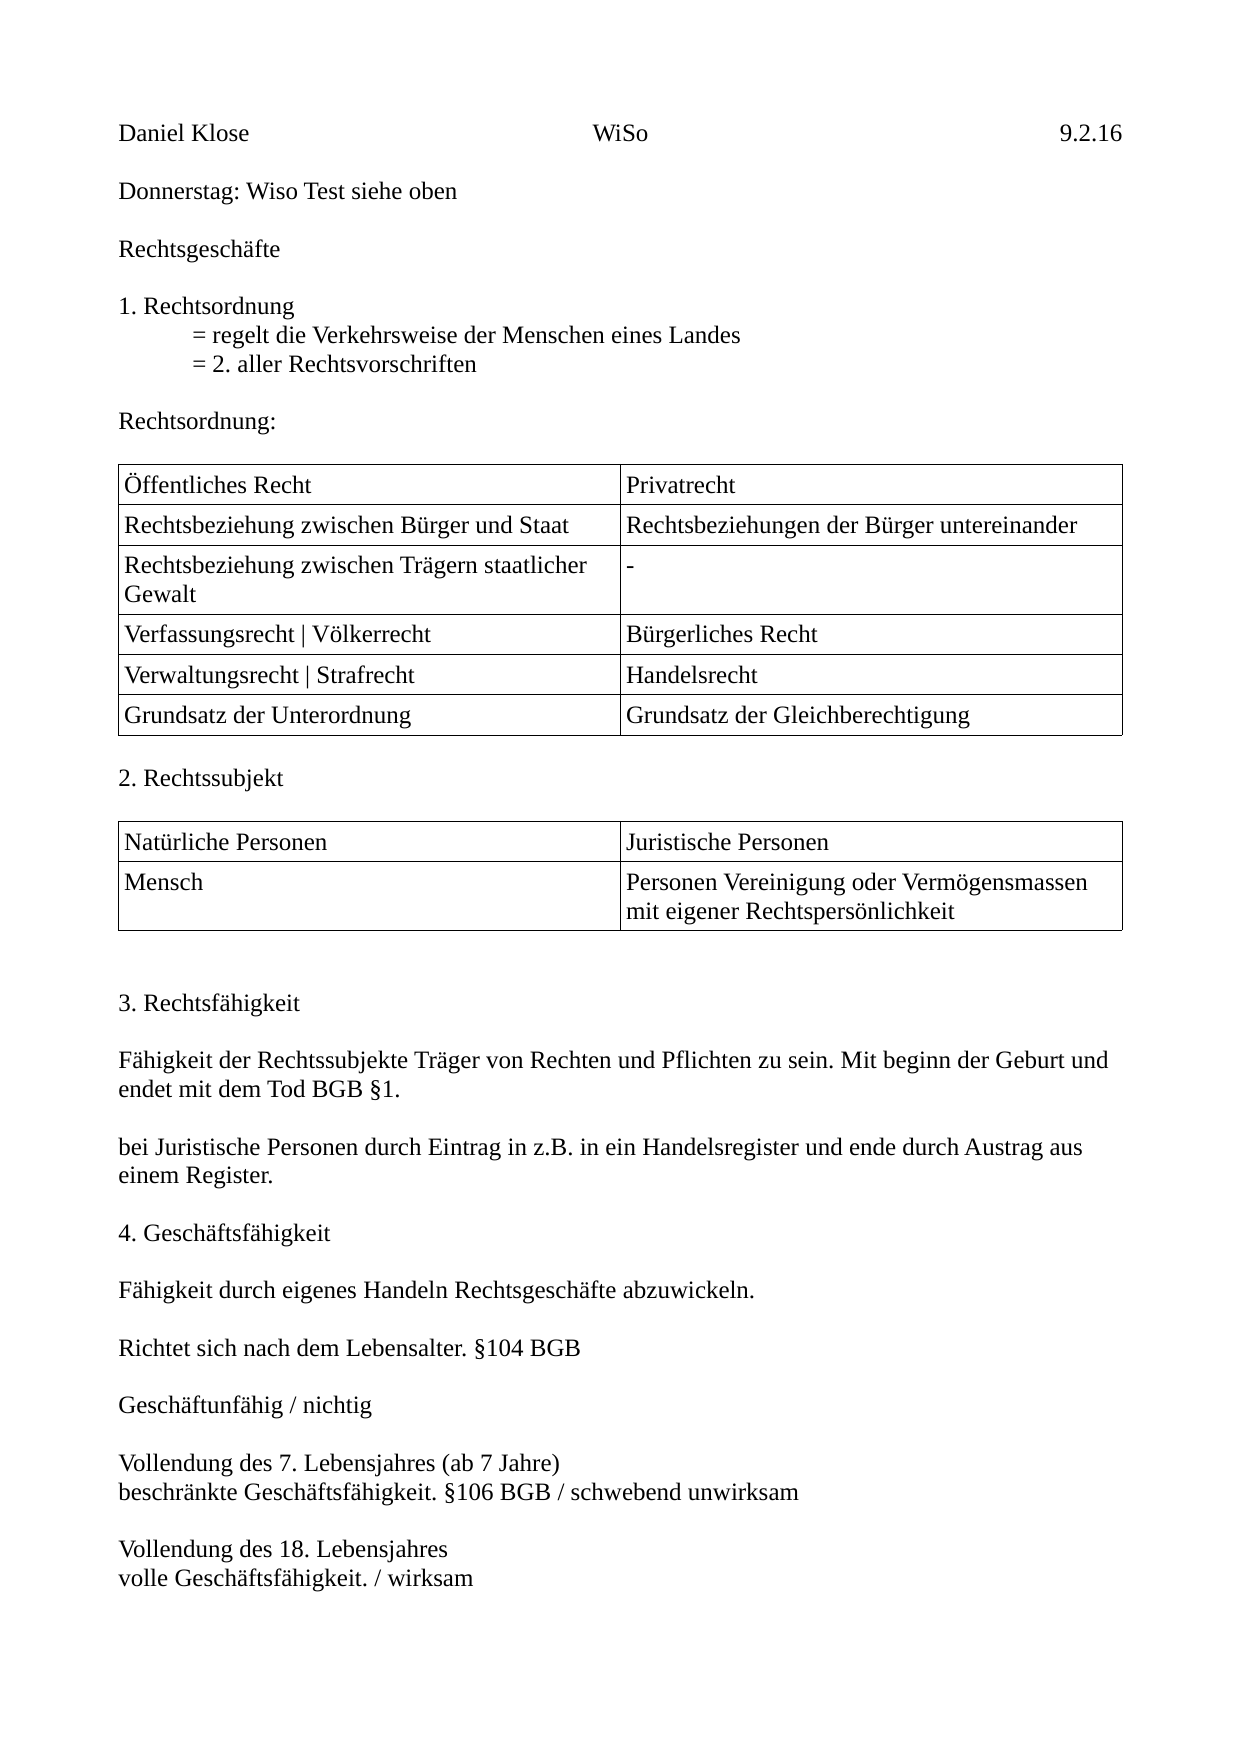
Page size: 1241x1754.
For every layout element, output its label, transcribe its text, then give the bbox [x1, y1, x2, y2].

text beschränkte Geschäftsfähigkeit. §106 BGB / schwebend unwirksam [118, 1477, 1122, 1505]
table_cell Rechtsbeziehungen der Bürger untereinander [621, 505, 1122, 544]
text volle Geschäftsfähigkeit. / wirksam [118, 1563, 1122, 1592]
table_cell Personen Vereinigung oder Vermögensmassen mit eigener Rechtspersönlichkeit [621, 862, 1122, 930]
table_cell Handelsrecht [621, 655, 1122, 694]
table_cell Verfassungsrecht | Völkerrecht [119, 615, 620, 654]
text 4. Geschäftsfähigkeit [118, 1218, 1122, 1247]
table_cell Bürgerliches Recht [621, 615, 1122, 654]
table_header Juristische Personen [621, 822, 1122, 861]
text bei Juristische Personen durch Eintrag in z.B. in ein Handelsregister und ende durch Austrag aus einem Register. [118, 1132, 1122, 1189]
text Vollendung des 7. Lebensjahres (ab 7 Jahre) [118, 1448, 1122, 1477]
table_cell Rechtsbeziehung zwischen Trägern staatlicher Gewalt [119, 546, 620, 613]
text Rechtsordnung: [118, 406, 1122, 435]
table_cell - [621, 546, 1122, 613]
text Geschäftunfähig / nichtig [118, 1390, 1122, 1419]
table_cell Mensch [119, 862, 620, 930]
text Donnerstag: Wiso Test siehe oben [118, 176, 1122, 205]
text Rechtsgeschäfte [118, 234, 1122, 263]
text Vollendung des 18. Lebensjahres [118, 1534, 1122, 1563]
table_cell Verwaltungsrecht | Strafrecht [119, 655, 620, 694]
text = 2. aller Rechtsvorschriften [118, 349, 1122, 378]
text = regelt die Verkehrsweise der Menschen eines Landes [118, 320, 1122, 349]
table_cell Grundsatz der Unterordnung [119, 695, 620, 734]
table_cell Grundsatz der Gleichberechtigung [621, 695, 1122, 734]
text Fähigkeit der Rechtssubjekte Träger von Rechten und Pflichten zu sein. Mit beginn der Geburt und endet mit dem Tod BGB §1. [118, 1045, 1122, 1103]
text Richtet sich nach dem Lebensalter. §104 BGB [118, 1333, 1122, 1362]
text 2. Rechtssubjekt [118, 763, 1122, 792]
text 1. Rechtsordnung [118, 291, 1122, 320]
table_header Natürliche Personen [119, 822, 620, 861]
table_header Privatrecht [621, 465, 1122, 504]
text 3. Rechtsfähigkeit [118, 988, 1122, 1017]
table_header Öffentliches Recht [119, 465, 620, 504]
text Fähigkeit durch eigenes Handeln Rechtsgeschäfte abzuwickeln. [118, 1275, 1122, 1304]
table_cell Rechtsbeziehung zwischen Bürger und Staat [119, 505, 620, 544]
